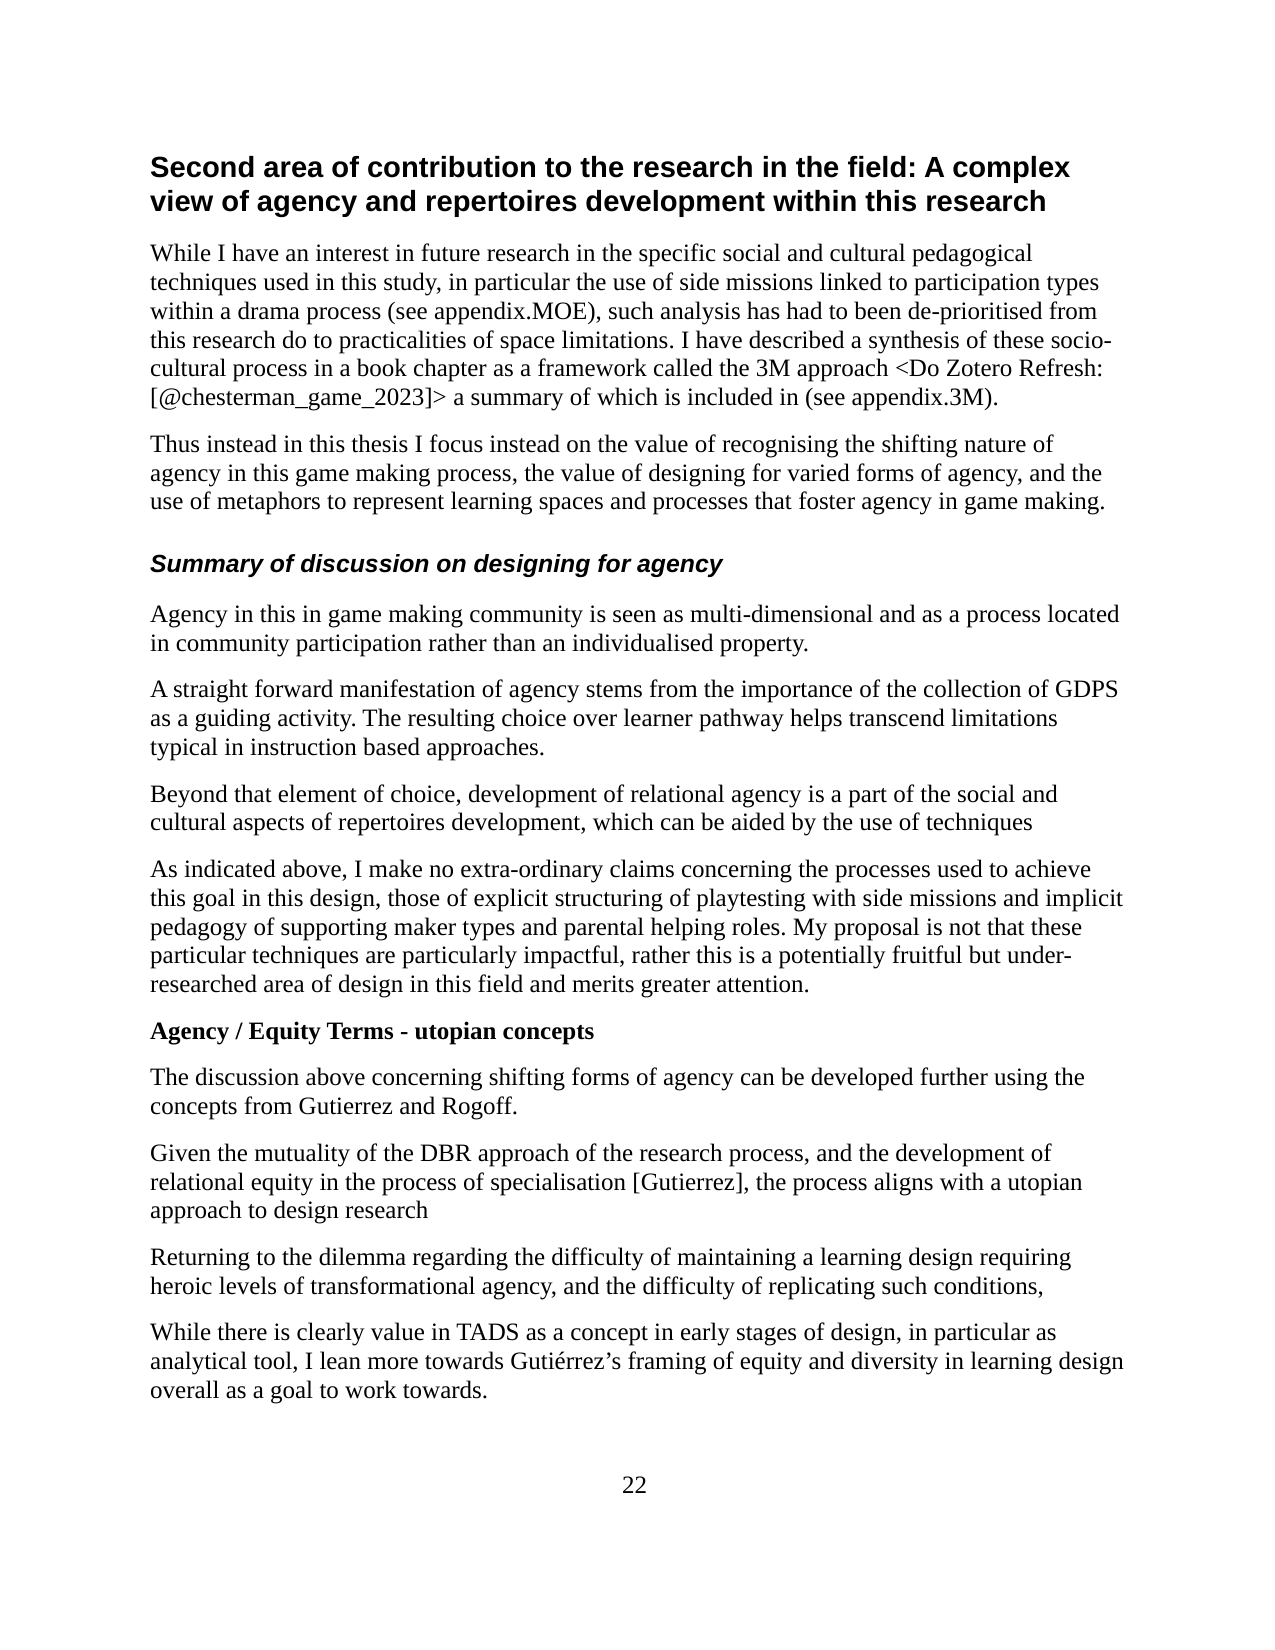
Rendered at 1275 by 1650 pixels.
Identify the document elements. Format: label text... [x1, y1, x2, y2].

text Agency in this in game making community is seen as multi-dimensional and as a process located in community participation rather than an individualised property. [150, 599, 1125, 657]
text Thus instead in this thesis I focus instead on the value of recognising the shifting nature of agency in this game making process, the value of designing for varied forms of agency, and the use of metaphors to represent learning spaces and processes that foster agency in game making. [150, 429, 1125, 515]
text While I have an interest in future research in the specific social and cultural pedagogical techniques used in this study, in particular the use of side missions linked to participation types within a drama process (see appendix.MOE), such analysis has had to been de-prioritised from this research do to practicalities of space limitations. I have described a synthesis of these socio-cultural process in a book chapter as a framework called the 3M approach <Do Zotero Refresh: [@chesterman_game_2023]> a summary of which is included in (see appendix.3M). [150, 238, 1125, 411]
subtitle Summary of discussion on designing for agency [150, 549, 1125, 578]
text Agency / Equity Terms - utopian concepts [150, 1016, 1125, 1044]
text The discussion above concerning shifting forms of agency can be developed further using the concepts from Gutierrez and Rogoff. [150, 1062, 1125, 1120]
text Given the mutuality of the DBR approach of the research process, and the development of relational equity in the process of specialisation [Gutierrez], the process aligns with a utopian approach to design research [150, 1138, 1125, 1224]
text A straight forward manifestation of agency stems from the importance of the collection of GDPS as a guiding activity. The resulting choice over learner pathway helps transcend limitations typical in instruction based approaches. [150, 674, 1125, 761]
text As indicated above, I make no extra-ordinary claims concerning the processes used to achieve this goal in this design, those of explicit structuring of playtesting with side missions and implicit pedagogy of supporting maker types and parental helping roles. My proposal is not that these particular techniques are particularly impactful, rather this is a potentially fruitful but under-researched area of design in this field and merits greater attention. [150, 854, 1125, 998]
subtitle Second area of contribution to the research in the field: A complex view of agency and repertoires development within this research [150, 150, 1125, 217]
text Returning to the dilemma regarding the difficulty of maintaining a learning design requiring heroic levels of transformational agency, and the difficulty of replicating such conditions, [150, 1242, 1125, 1299]
text Beyond that element of choice, development of relational agency is a part of the social and cultural aspects of repertoires development, which can be aided by the use of techniques [150, 779, 1125, 836]
text While there is clearly value in TADS as a concept in early stages of design, in particular as analytical tool, I lean more towards Gutiérrez’s framing of equity and diversity in learning design overall as a goal to work towards. [150, 1317, 1125, 1404]
